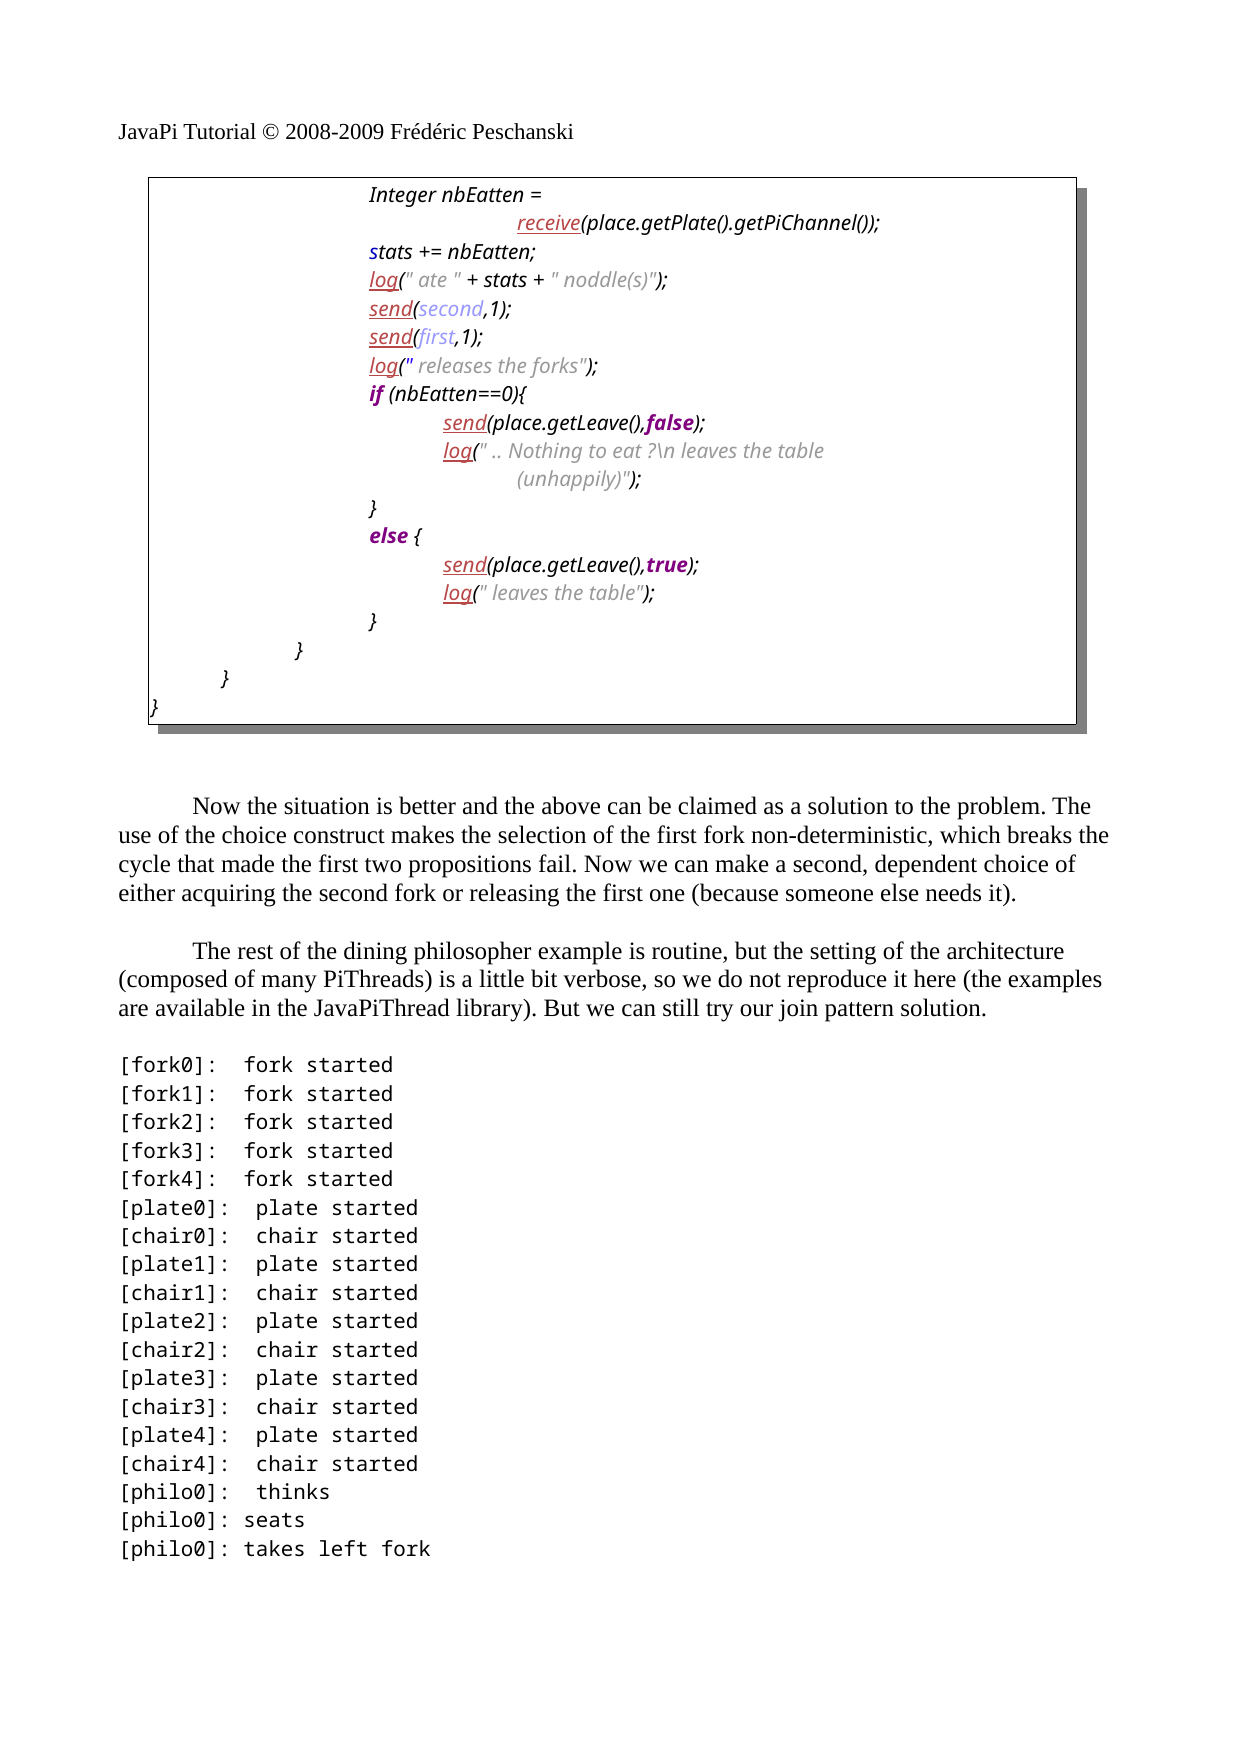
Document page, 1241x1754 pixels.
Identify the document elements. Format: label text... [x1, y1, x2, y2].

text [fork2]: fork started [118, 1107, 1122, 1136]
text stats += nbEatten; [149, 234, 1076, 262]
text [chair3]: chair started [118, 1392, 1122, 1420]
text log(" ate " + stats + " noddle(s)"); [149, 262, 1076, 291]
text } [149, 490, 1076, 518]
text [fork3]: fork started [118, 1136, 1122, 1164]
text send(second,1); [149, 291, 1076, 319]
text [chair2]: chair started [118, 1335, 1122, 1363]
text log(" releases the forks"); [149, 348, 1076, 376]
text [chair1]: chair started [118, 1278, 1122, 1306]
text [plate2]: plate started [118, 1306, 1122, 1335]
text } [149, 661, 1076, 689]
text [philo0]: takes left fork [118, 1534, 1122, 1562]
text send(first,1); [149, 319, 1076, 348]
text [fork4]: fork started [118, 1164, 1122, 1193]
text Now the situation is better and the above can be claimed as a solution to the problem. The use of the choice construct makes the selection of the first fork non-deterministic, which breaks the cycle that made the first two propositions fail. Now we can make a second, dependent choice of either acquiring the second fork or releasing the first one (because someone else needs it). [118, 791, 1122, 907]
text } [149, 632, 1076, 661]
text } [149, 689, 1076, 723]
text receive(place.getPlate().getPiChannel()); [149, 206, 1076, 234]
text send(place.getLeave(),false); [149, 404, 1076, 433]
text [chair4]: chair started [118, 1449, 1122, 1477]
text else { [149, 518, 1076, 547]
text send(place.getLeave(),true); [149, 547, 1076, 575]
text [fork0]: fork started [118, 1051, 1122, 1079]
text if (nbEatten==0){ [149, 376, 1076, 404]
text log(" leaves the table"); [149, 575, 1076, 604]
text [chair0]: chair started [118, 1221, 1122, 1249]
text [plate3]: plate started [118, 1363, 1122, 1392]
text } [149, 604, 1076, 632]
text [philo0]: seats [118, 1506, 1122, 1534]
text The rest of the dining philosopher example is routine, but the setting of the architecture (composed of many PiThreads) is a little bit verbose, so we do not reproduce it here (the examples are available in the JavaPiThread library). But we can still try our join pattern solution. [118, 936, 1122, 1022]
text log(" .. Nothing to eat ?\n leaves the table [149, 433, 1076, 461]
text (unhappily)"); [149, 461, 1076, 490]
text [plate0]: plate started [118, 1193, 1122, 1221]
text [plate1]: plate started [118, 1249, 1122, 1278]
text [philo0]: thinks [118, 1477, 1122, 1506]
text [plate4]: plate started [118, 1420, 1122, 1449]
text [fork1]: fork started [118, 1079, 1122, 1107]
text Integer nbEatten = [149, 178, 1076, 206]
